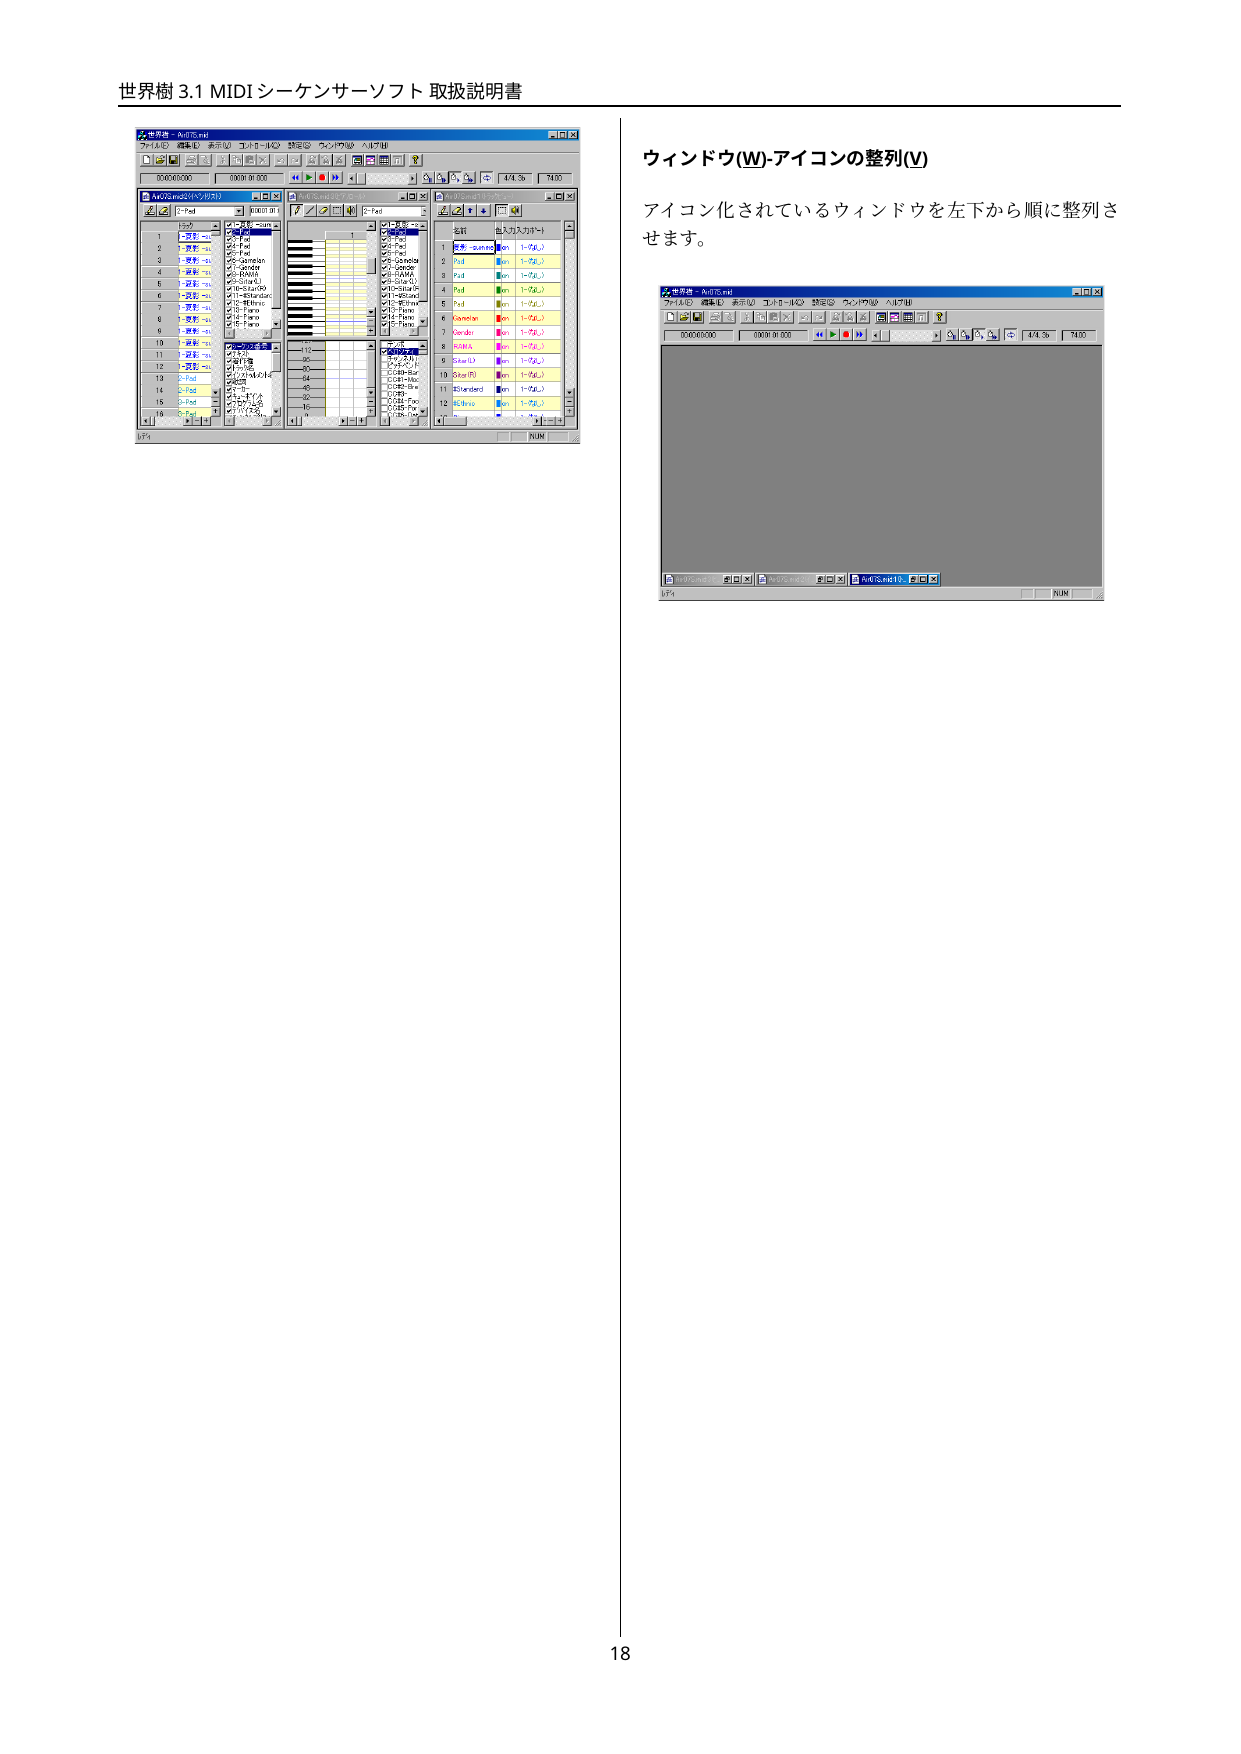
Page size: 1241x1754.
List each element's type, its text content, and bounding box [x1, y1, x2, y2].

picture [658, 285, 1105, 601]
picture [134, 127, 581, 444]
text ウィンドウ(W)-アイコンの整列(V) [642, 144, 1122, 171]
text アイコン化されているウィンドウを左下から順に整列させます。 [642, 196, 1122, 250]
